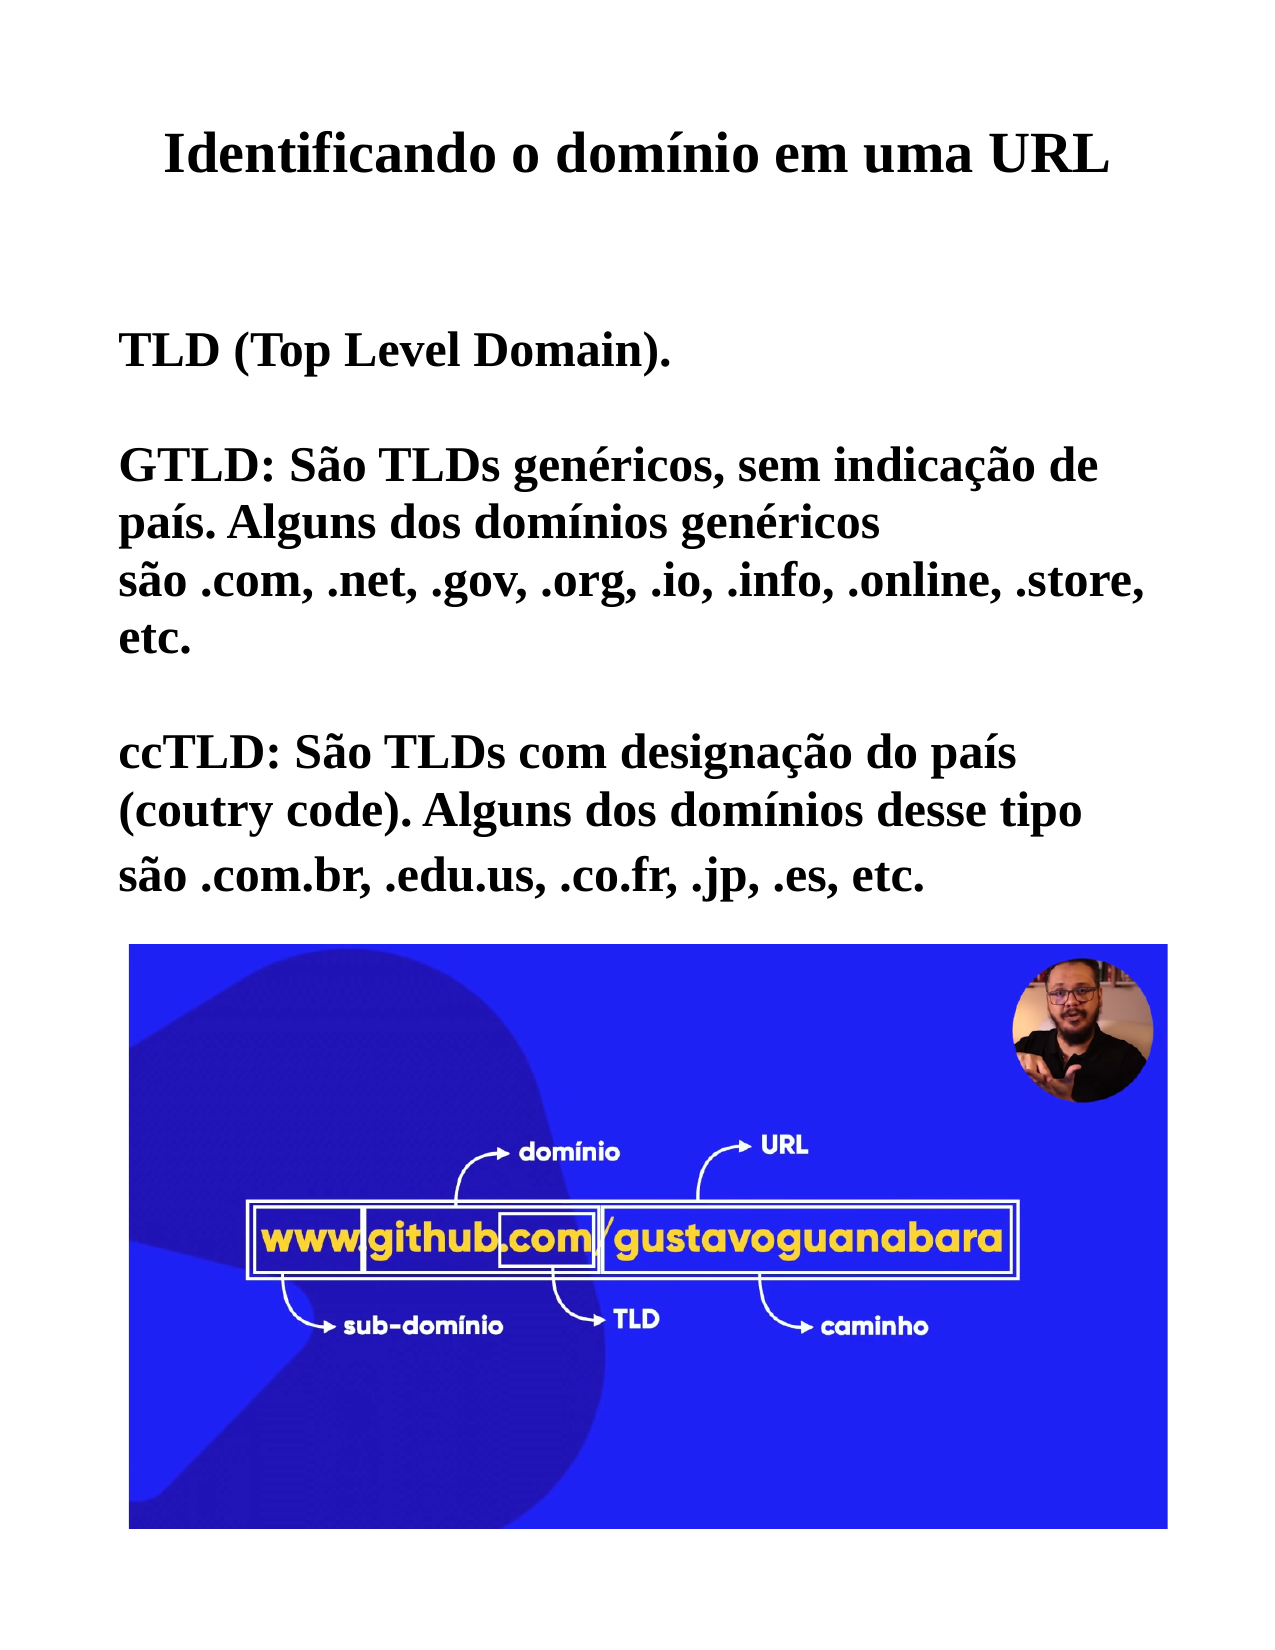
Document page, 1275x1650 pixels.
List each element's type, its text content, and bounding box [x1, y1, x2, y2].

text GTLD: São TLDs genéricos, sem indicação de país. Alguns dos domínios genéricos são .com, .net, .gov, .org, .io, .info, .online, .store, etc. [118, 434, 1157, 664]
text Identificando o domínio em uma URL [118, 118, 1157, 185]
text ccTLD: São TLDs com designação do país (coutry code). Alguns dos domínios desse tipo são .com.br, .edu.us, .co.fr, .jp, .es, etc. [118, 722, 1157, 904]
picture [128, 944, 1168, 1529]
text TLD (Top Level Domain). [118, 319, 1157, 377]
